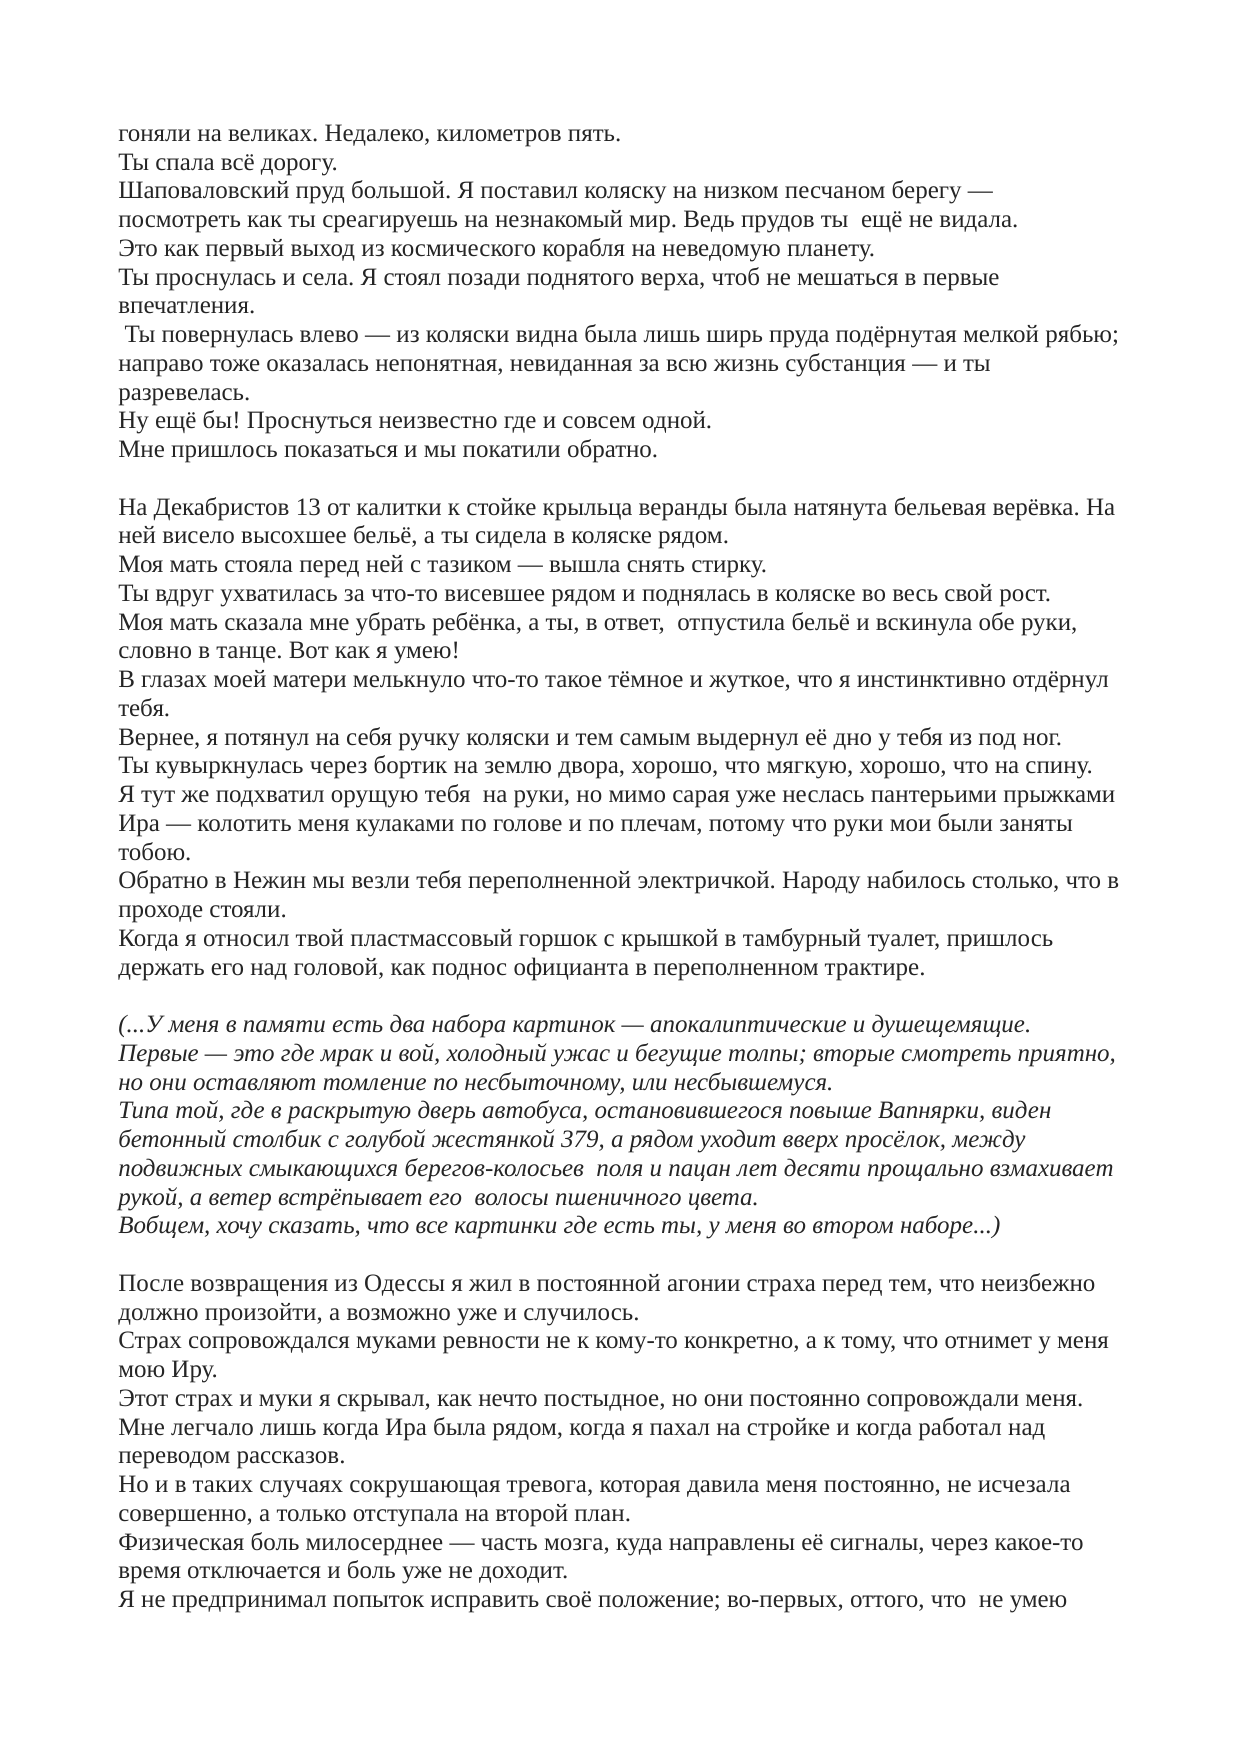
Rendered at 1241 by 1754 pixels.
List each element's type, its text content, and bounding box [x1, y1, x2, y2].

text Это как первый выход из космического корабля на неведомую планету. [118, 233, 1122, 262]
text Обратно в Нежин мы везли тебя переполненной электричкой. Народу набилось столько, что в проходе стояли. [118, 866, 1122, 923]
text Но и в таких случаях сокрушающая тревога, которая давила меня постоянно, не исчезала совершенно, а только отступала на второй план. [118, 1469, 1122, 1527]
text Я тут же подхватил орущую тебя на руки, но мимо сарая уже неслась пантерьими прыжками Ира — колотить меня кулаками по голове и по плечам, потому что руки мои были заняты тобою. [118, 779, 1122, 866]
text Я не предпринимал попыток исправить своё положение; во-первых, оттого, что не умею [118, 1584, 1122, 1613]
text гоняли на великах. Недалеко, километров пять. [118, 118, 1122, 147]
text Страх сопровождался муками ревности не к кому-то конкретно, а к тому, что отнимет у меня мою Иру. [118, 1326, 1122, 1383]
text На Декабристов 13 от калитки к стойке крыльца веранды была натянута бельевая верёвка. На ней висело высохшее бельё, а ты сидела в коляске рядом. [118, 492, 1122, 549]
text Моя мать стояла перед ней с тазиком — вышла снять стирку. [118, 549, 1122, 578]
text Когда я относил твой пластмассовый горшок с крышкой в тамбурный туалет, пришлось держать его над головой, как поднос официанта в переполненном трактире. [118, 923, 1122, 981]
text Ты кувыркнулась через бортик на землю двора, хорошо, что мягкую, хорошо, что на спину. [118, 751, 1122, 779]
text В глазах моей матери мелькнуло что-то такое тёмное и жуткое, что я инстинктивно отдёрнул тебя. [118, 664, 1122, 722]
text Физическая боль милосерднее — часть мозга, куда направлены её сигналы, через какое-то время отключается и боль уже не доходит. [118, 1527, 1122, 1584]
text Типа той, где в раскрытую дверь автобуса, остановившегося повыше Вапнярки, виден бетонный столбик с голубой жестянкой 379, а рядом уходит вверх просёлок, между подвижных смыкающихся берегов-колосьев поля и пацан лет десяти прощально взмахивает рукой, а ветер встрёпывает его волосы пшеничного цвета. [118, 1096, 1122, 1211]
text Вернее, я потянул на себя ручку коляски и тем самым выдернул её дно у тебя из под ног. [118, 722, 1122, 751]
text Моя мать сказала мне убрать ребёнка, а ты, в ответ, отпустила бельё и вскинула обе руки, словно в танце. Вот как я умею! [118, 607, 1122, 664]
text Первые — это где мрак и вой, холодный ужас и бегущие толпы; вторые смотреть приятно, но они оставляют томление по несбыточному, или несбывшемуся. [118, 1038, 1122, 1096]
text Этот страх и муки я скрывал, как нечто постыдное, но они постоянно сопровождали меня. [118, 1383, 1122, 1412]
text Ты повернулась влево — из коляски видна была лишь ширь пруда подёрнутая мелкой рябью; направо тоже оказалась непонятная, невиданная за всю жизнь субстанция — и ты разревелась. [118, 319, 1122, 406]
text Мне легчало лишь когда Ира была рядом, когда я пахал на стройке и когда работал над переводом рассказов. [118, 1412, 1122, 1469]
text (...У меня в памяти есть два набора картинок — апокалиптические и душещемящие. [118, 1009, 1122, 1038]
text Вобщем, хочу сказать, что все картинки где есть ты, у меня во втором наборе...) [118, 1211, 1122, 1239]
text После возвращения из Одессы я жил в постоянной агонии страха перед тем, что неизбежно должно произойти, а возможно уже и случилось. [118, 1268, 1122, 1326]
text Мне пришлось показаться и мы покатили обратно. [118, 434, 1122, 463]
text Ты вдруг ухватилась за что-то висевшее рядом и поднялась в коляске во весь свой рост. [118, 578, 1122, 607]
text Ну ещё бы! Проснуться неизвестно где и совсем одной. [118, 406, 1122, 434]
text Ты спала всё дорогу. [118, 147, 1122, 176]
text Ты проснулась и села. Я стоял позади поднятого верха, чтоб не мешаться в первые впечатления. [118, 262, 1122, 319]
text Шаповаловский пруд большой. Я поставил коляску на низком песчаном берегу — посмотреть как ты среагируешь на незнакомый мир. Ведь прудов ты ещё не видала. [118, 176, 1122, 233]
